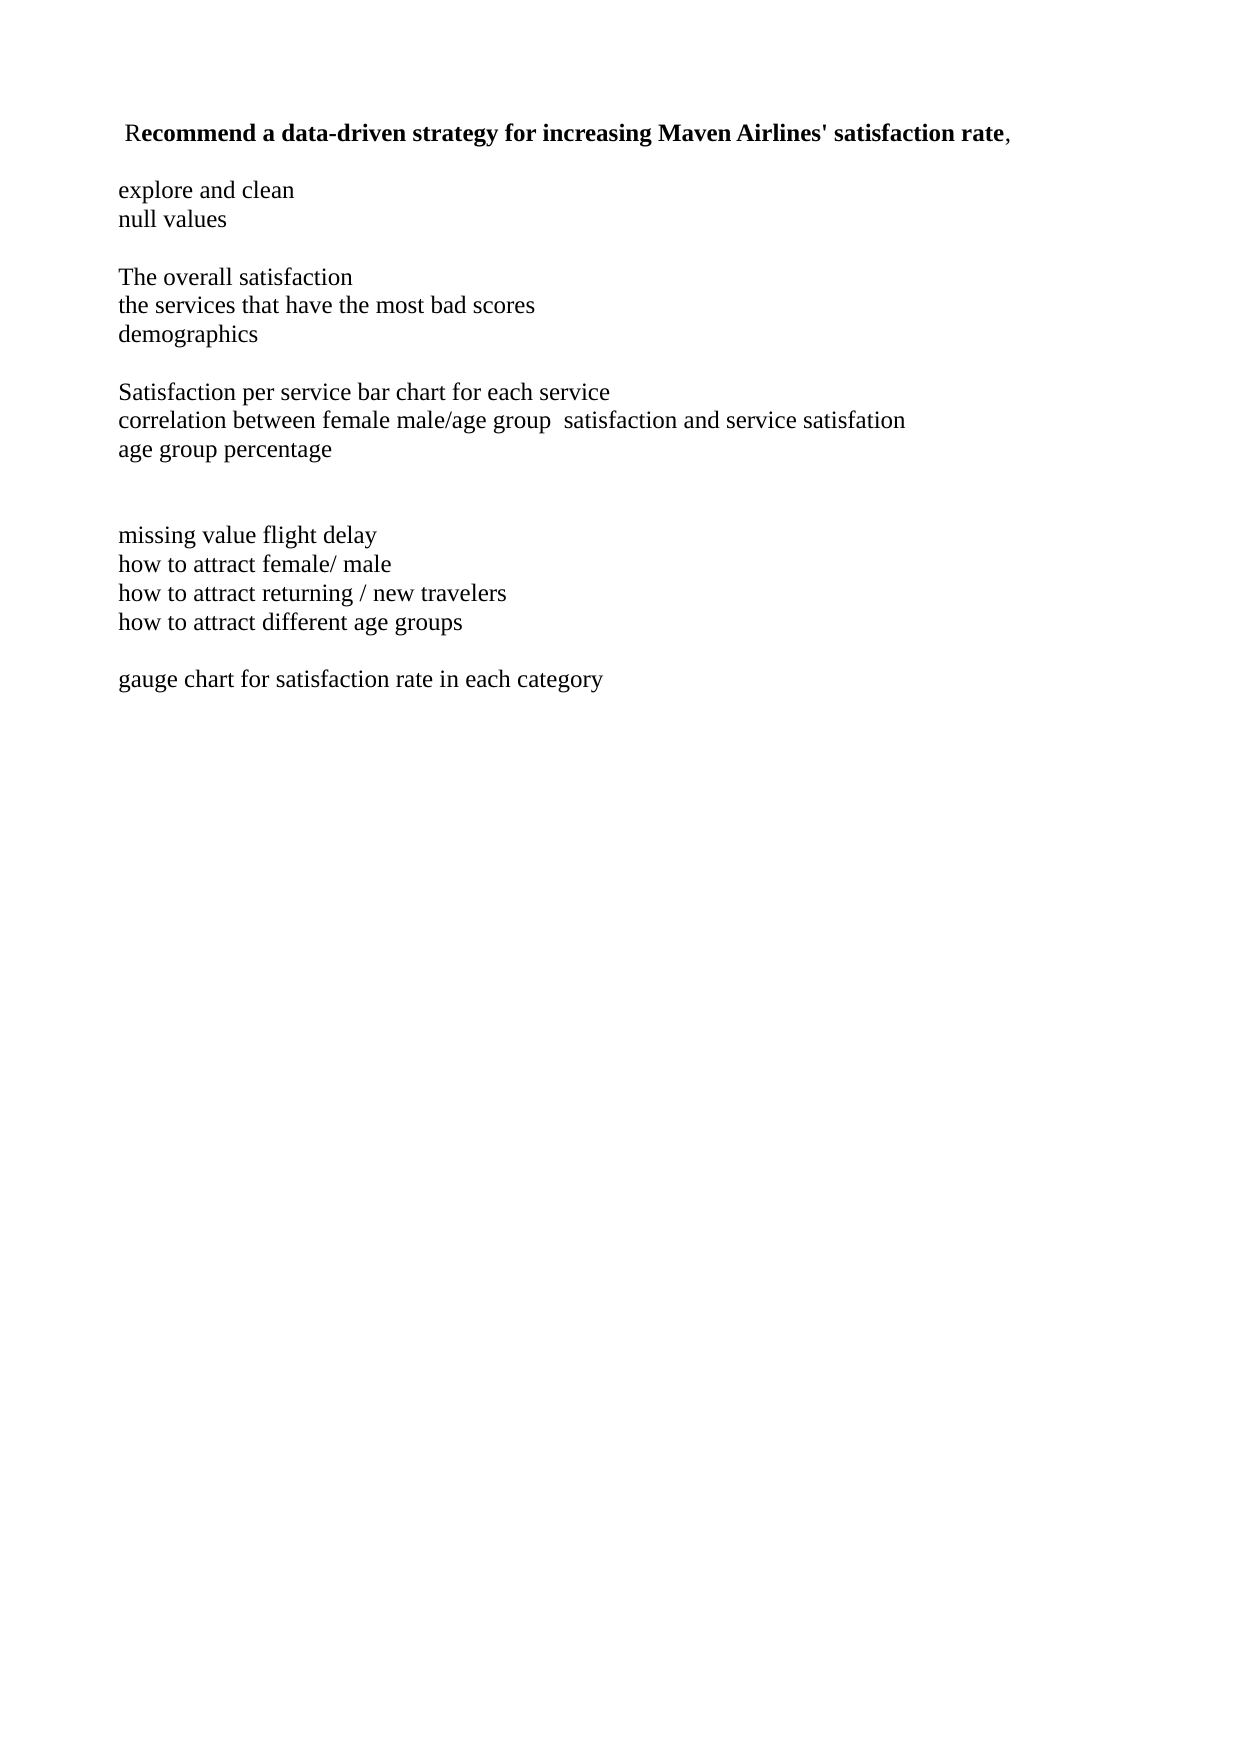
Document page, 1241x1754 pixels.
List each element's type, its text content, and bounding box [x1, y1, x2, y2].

text Satisfaction per service bar chart for each service [118, 377, 1122, 406]
text how to attract different age groups [118, 607, 1122, 636]
text The overall satisfaction [118, 262, 1122, 291]
text explore and clean [118, 176, 1122, 204]
text how to attract female/ male [118, 549, 1122, 578]
text missing value flight delay [118, 521, 1122, 549]
text Recommend a data-driven strategy for increasing Maven Airlines' satisfaction rate, [118, 118, 1122, 147]
text how to attract returning / new travelers [118, 578, 1122, 607]
text correlation between female male/age group satisfaction and service satisfation [118, 406, 1122, 434]
text null values [118, 204, 1122, 233]
text demographics [118, 319, 1122, 348]
text age group percentage [118, 434, 1122, 463]
text gauge chart for satisfaction rate in each category [118, 664, 1122, 693]
text the services that have the most bad scores [118, 291, 1122, 319]
